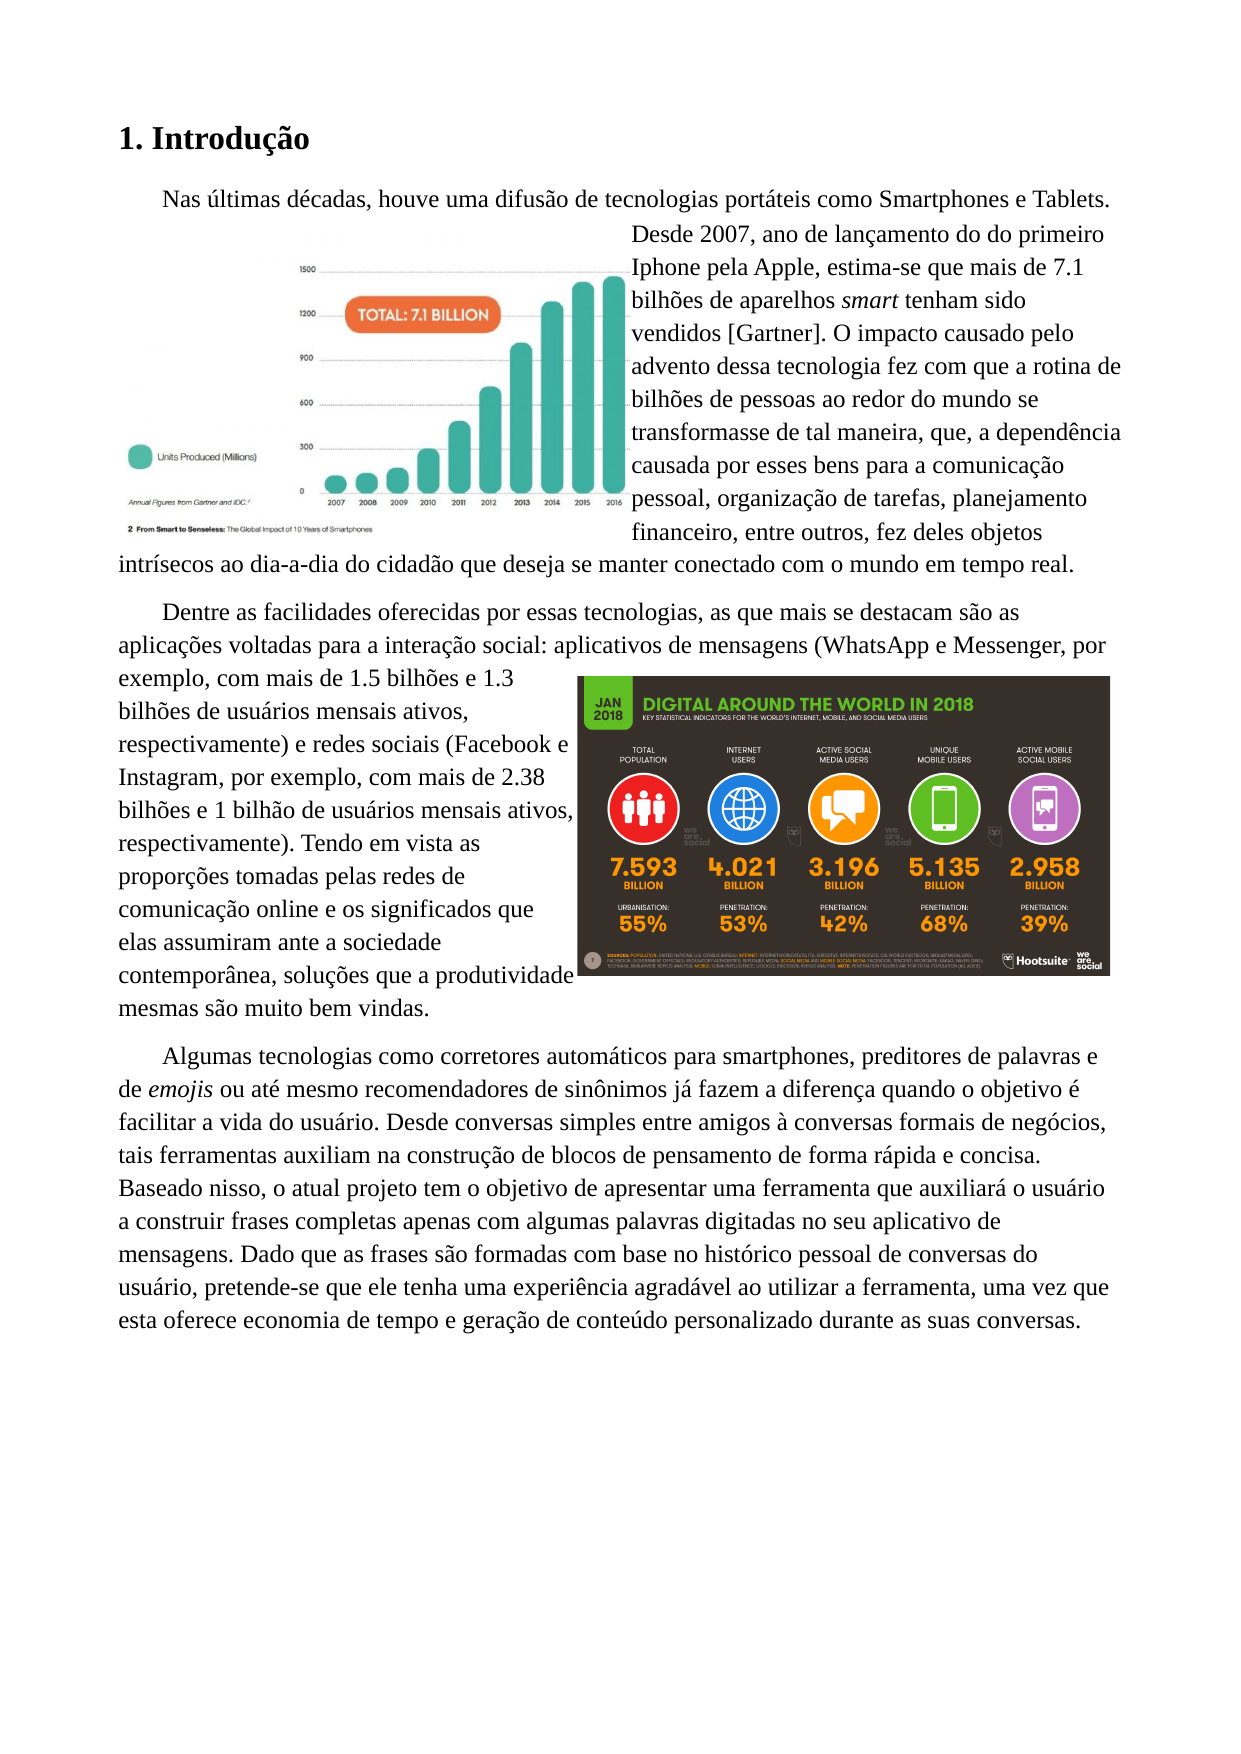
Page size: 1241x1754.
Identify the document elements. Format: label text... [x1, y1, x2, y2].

text Nas últimas décadas, houve uma difusão de tecnologias portáteis como Smartphones e Tablets. Desde 2007, ano de lançamento do do primeiro Iphone pela Apple, estima-se que mais de 7.1 bilhões de aparelhos smart tenham sido vendidos [Gartner]. O impacto causado pelo advento dessa tecnologia fez com que a rotina de bilhões de pessoas ao redor do mundo se transformasse de tal maneira, que, a dependência causada por esses bens para a comunicação pessoal, organização de tarefas, planejamento financeiro, entre outros, fez deles objetos intrísecos ao dia-a-dia do cidadão que deseja se manter conectado com o mundo em tempo real. [118, 177, 1122, 578]
picture [126, 237, 632, 533]
text 1. Introdução [118, 118, 1122, 156]
text Algumas tecnologias como corretores automáticos para smartphones, preditores de palavras e de emojis ou até mesmo recomendadores de sinônimos já fazem a diferença quando o objetivo é facilitar a vida do usuário. Desde conversas simples entre amigos à conversas formais de negócios, tais ferramentas auxiliam na construção de blocos de pensamento de forma rápida e concisa. Baseado nisso, o atual projeto tem o objetivo de apresentar uma ferramenta que auxiliará o usuário a construir frases completas apenas com algumas palavras digitadas no seu aplicativo de mensagens. Dado que as frases são formadas com base no histórico pessoal de conversas do usuário, pretende-se que ele tenha uma experiência agradável ao utilizar a ferramenta, uma vez que esta oferece economia de tempo e geração de conteúdo personalizado durante as suas conversas. [118, 1041, 1122, 1334]
text Dentre as facilidades oferecidas por essas tecnologias, as que mais se destacam são as aplicações voltadas para a interação social: aplicativos de mensagens (WhatsApp e Messenger, por exemplo, com mais de 1.5 bilhões e 1.3 bilhões de usuários mensais ativos, respectivamente) e redes sociais (Facebook e Instagram, por exemplo, com mais de 2.38 bilhões e 1 bilhão de usuários mensais ativos, respectivamente). Tendo em vista as proporções tomadas pelas redes de comunicação online e os significados que elas assumiram ante a sociedade contemporânea, soluções que a produtividade mesmas são muito bem vindas. [118, 597, 1122, 1022]
picture [577, 676, 1110, 976]
